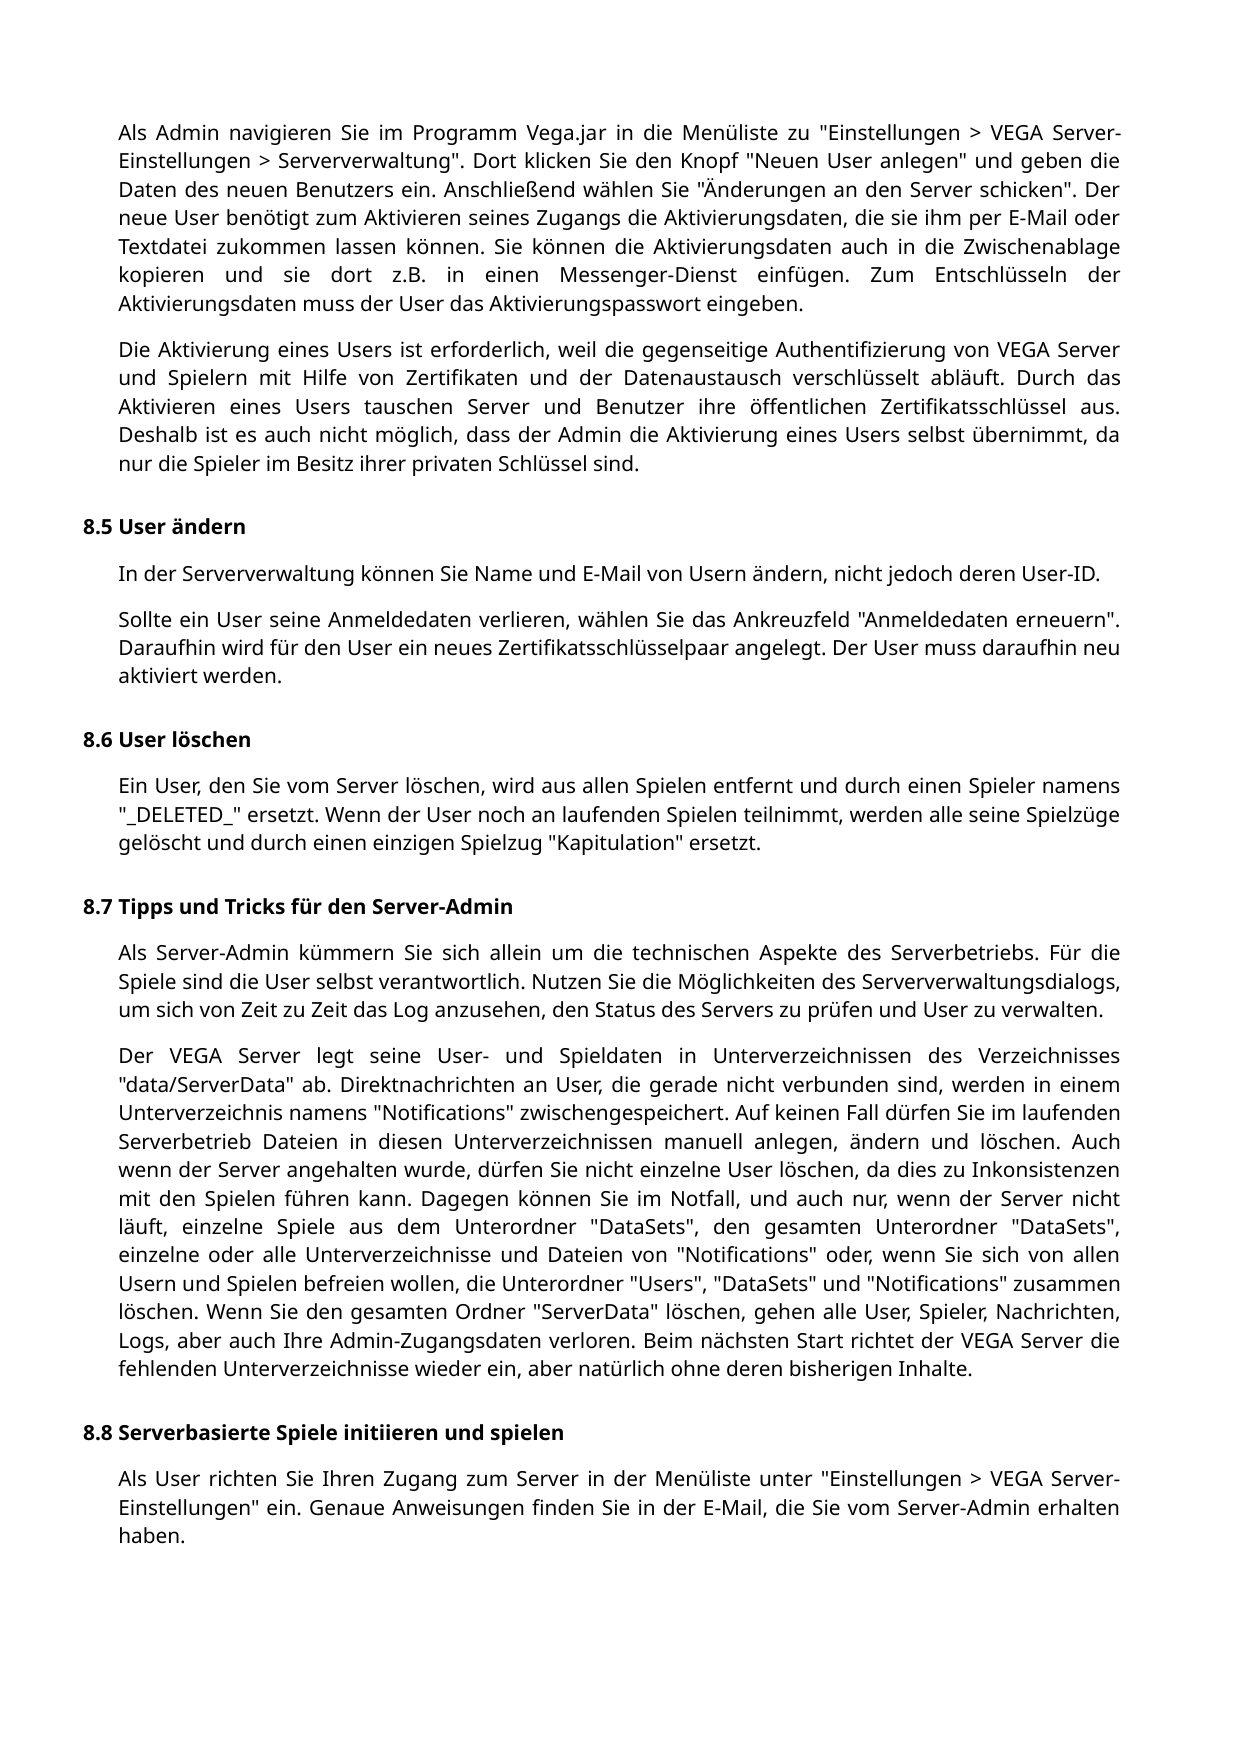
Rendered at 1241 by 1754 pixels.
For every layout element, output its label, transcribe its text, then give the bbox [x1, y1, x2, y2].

text Die Aktivierung eines Users ist erforderlich, weil die gegenseitige Authentifizierung von VEGA Server und Spielern mit Hilfe von Zertifikaten und der Datenaustausch verschlüsselt abläuft. Durch das Aktivieren eines Users tauschen Server und Benutzer ihre öffentlichen Zertifikatsschlüssel aus. Deshalb ist es auch nicht möglich, dass der Admin die Aktivierung eines Users selbst übernimmt, da nur die Spieler im Besitz ihrer privaten Schlüssel sind. [118, 335, 1122, 477]
text Sollte ein User seine Anmeldedaten verlieren, wählen Sie das Ankreuzfeld "Anmeldedaten erneuern". Daraufhin wird für den User ein neues Zertifikatsschlüsselpaar angelegt. Der User muss daraufhin neu aktiviert werden. [118, 605, 1122, 690]
text Als Server-Admin kümmern Sie sich allein um die technischen Aspekte des Serverbetriebs. Für die Spiele sind die User selbst verantwortlich. Nutzen Sie die Möglichkeiten des Serververwaltungsdialogs, um sich von Zeit zu Zeit das Log anzusehen, den Status des Servers zu prüfen und User zu verwalten. [118, 938, 1122, 1024]
text Der VEGA Server legt seine User- und Spieldaten in Unterverzeichnissen des Verzeichnisses "data/ServerData" ab. Direktnachrichten an User, die gerade nicht verbunden sind, werden in einem Unterverzeichnis namens "Notifications" zwischengespeichert. Auf keinen Fall dürfen Sie im laufenden Serverbetrieb Dateien in diesen Unterverzeichnissen manuell anlegen, ändern und löschen. Auch wenn der Server angehalten wurde, dürfen Sie nicht einzelne User löschen, da dies zu Inkonsistenzen mit den Spielen führen kann. Dagegen können Sie im Notfall, und auch nur, wenn der Server nicht läuft, einzelne Spiele aus dem Unterordner "DataSets", den gesamten Unterordner "DataSets", einzelne oder alle Unterverzeichnisse und Dateien von "Notifications" oder, wenn Sie sich von allen Usern und Spielen befreien wollen, die Unterordner "Users", "DataSets" und "Notifications" zusammen löschen. Wenn Sie den gesamten Ordner "ServerData" löschen, gehen alle User, Spieler, Nachrichten, Logs, aber auch Ihre Admin-Zugangsdaten verloren. Beim nächsten Start richtet der VEGA Server die fehlenden Unterverzeichnisse wieder ein, aber natürlich ohne deren bisherigen Inhalte. [118, 1042, 1122, 1383]
subtitle Tipps und Tricks für den Server-Admin [118, 892, 1122, 921]
text Ein User, den Sie vom Server löschen, wird aus allen Spielen entfernt und durch einen Spieler namens "_DELETED_" ersetzt. Wenn der User noch an laufenden Spielen teilnimmt, werden alle seine Spielzüge gelöscht und durch einen einzigen Spielzug "Kapitulation" ersetzt. [118, 772, 1122, 857]
text In der Serververwaltung können Sie Name und E-Mail von Usern ändern, nicht jedoch deren User-ID. [118, 559, 1122, 587]
subtitle Serverbasierte Spiele initiieren und spielen [118, 1418, 1122, 1447]
text Als User richten Sie Ihren Zugang zum Server in der Menüliste unter "Einstellungen > VEGA Server-Einstellungen" ein. Genaue Anweisungen finden Sie in der E-Mail, die Sie vom Server-Admin erhalten haben. [118, 1464, 1122, 1550]
subtitle User löschen [118, 726, 1122, 754]
text Als Admin navigieren Sie im Programm Vega.jar in die Menüliste zu "Einstellungen > VEGA Server-Einstellungen > Serververwaltung". Dort klicken Sie den Knopf "Neuen User anlegen" und geben die Daten des neuen Benutzers ein. Anschließend wählen Sie "Änderungen an den Server schicken". Der neue User benötigt zum Aktivieren seines Zugangs die Aktivierungsdaten, die sie ihm per E-Mail oder Textdatei zukommen lassen können. Sie können die Aktivierungsdaten auch in die Zwischenablage kopieren und sie dort z.B. in einen Messenger-Dienst einfügen. Zum Entschlüsseln der Aktivierungsdaten muss der User das Aktivierungspasswort eingeben. [118, 118, 1122, 317]
subtitle User ändern [118, 512, 1122, 541]
